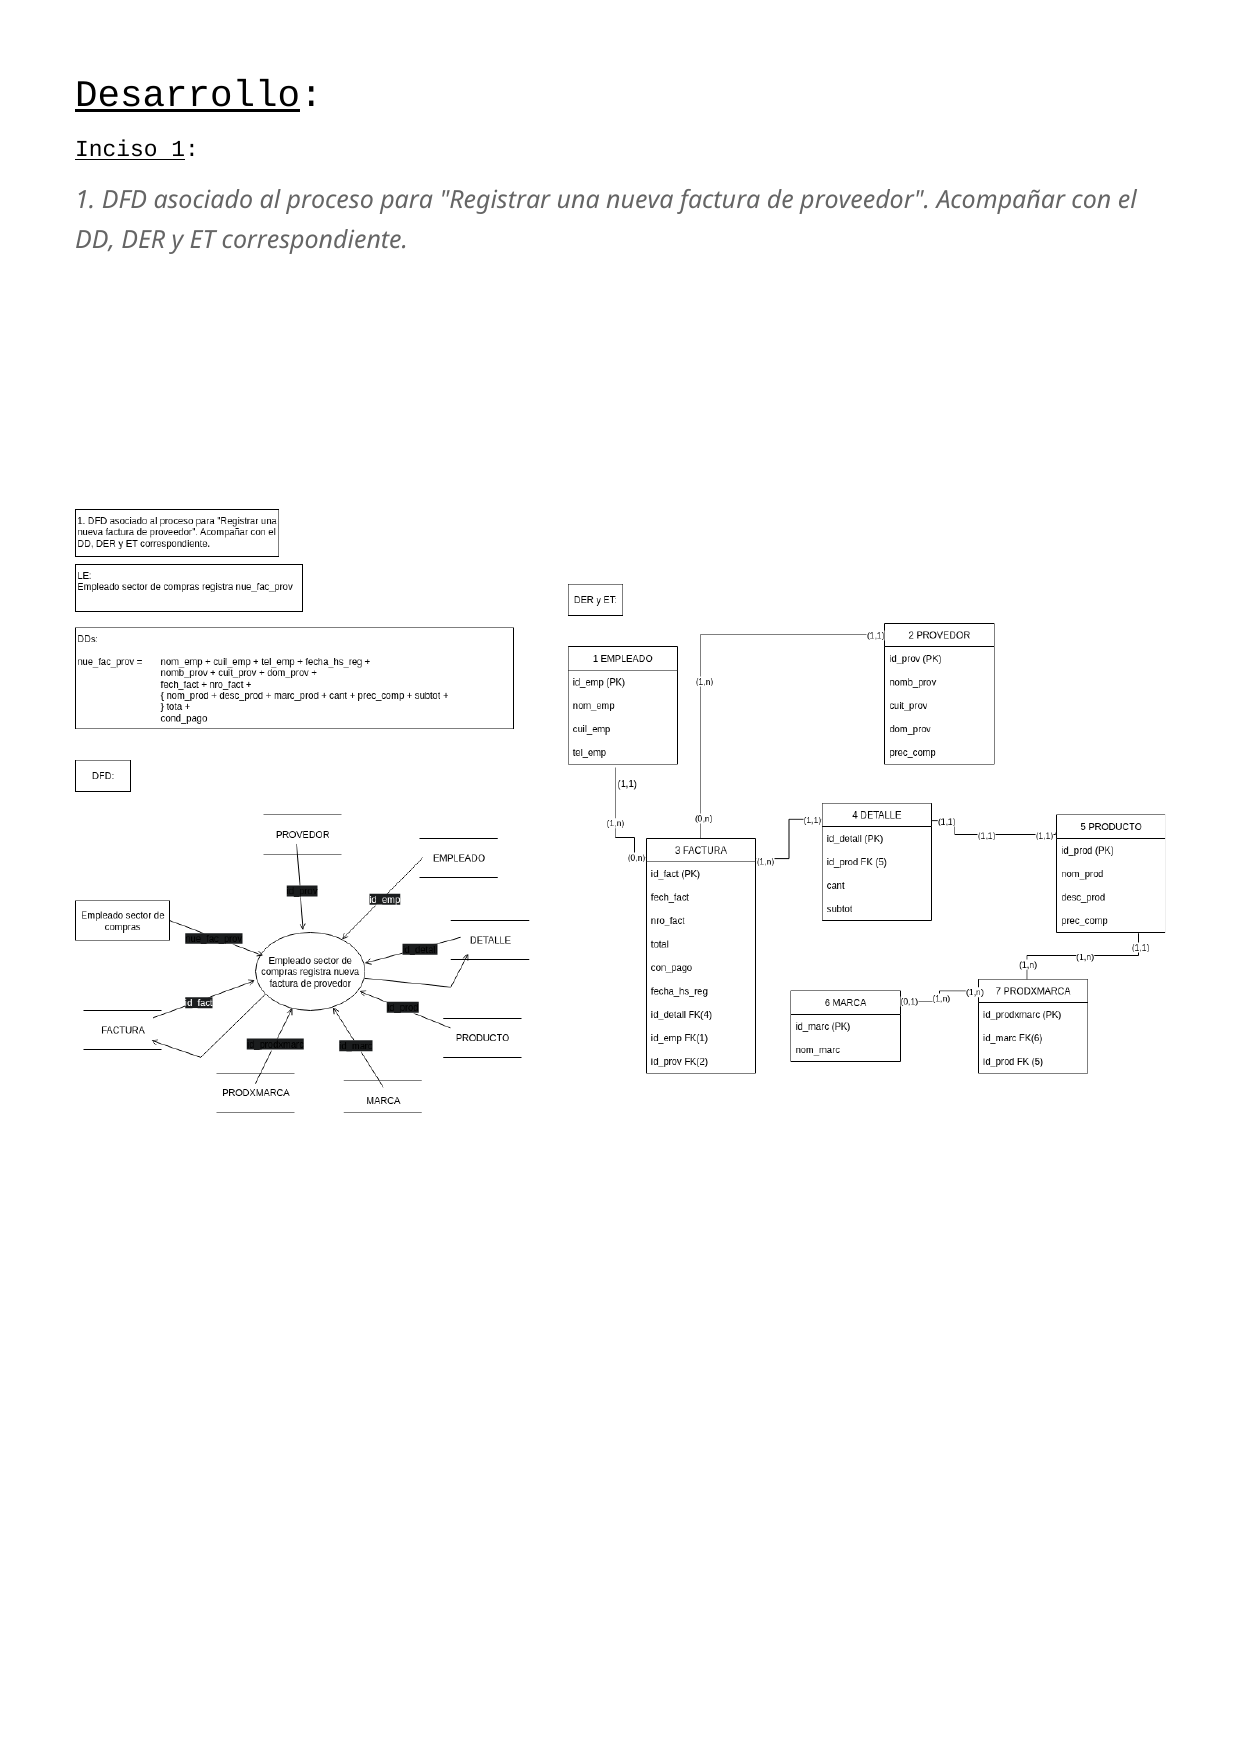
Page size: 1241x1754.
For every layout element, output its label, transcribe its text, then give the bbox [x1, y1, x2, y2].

picture [75, 509, 1166, 1120]
text Inciso 1: [75, 137, 1165, 163]
text 1. DFD asociado al proceso para "Registrar una nueva factura de proveedor". Acompañar con el DD, DER y ET correspondiente. [75, 182, 1165, 255]
text Desarrollo: [75, 75, 1165, 117]
